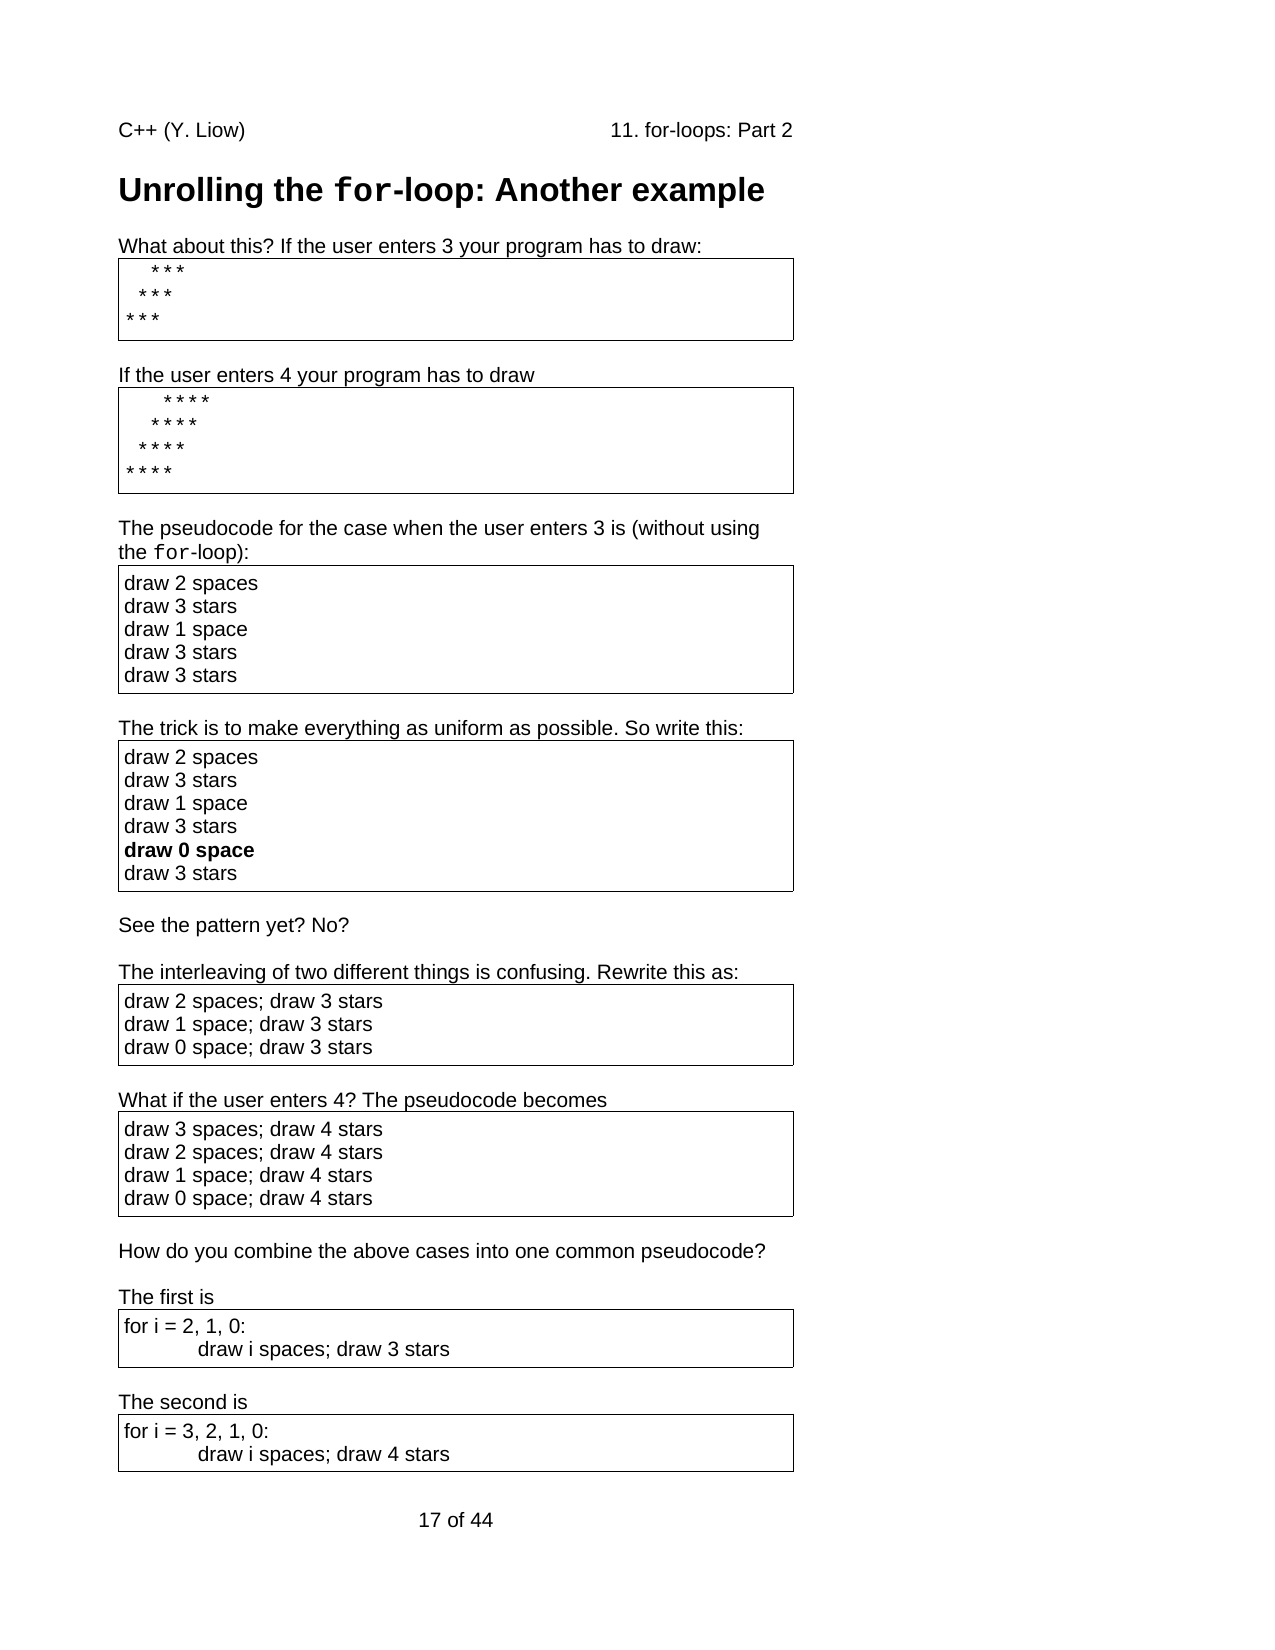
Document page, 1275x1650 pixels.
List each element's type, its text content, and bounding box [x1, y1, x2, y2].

table_header draw 2 spaces draw 3 stars draw 1 space draw 3 stars draw 3 stars [119, 566, 793, 693]
text The trick is to make everything as uniform as possible. So write this: [118, 716, 793, 739]
table_header draw 3 spaces; draw 4 stars draw 2 spaces; draw 4 stars draw 1 space; draw 4 stars draw 0 space; draw 4 stars [119, 1112, 793, 1216]
text What if the user enters 4? The pseudocode becomes [118, 1088, 793, 1111]
table_header for i = 2, 1, 0: draw i spaces; draw 3 stars [119, 1310, 793, 1367]
text The interleaving of two different things is confusing. Rewrite this as: [118, 960, 793, 983]
table_header for i = 3, 2, 1, 0: draw i spaces; draw 4 stars [119, 1415, 793, 1471]
text The pseudocode for the case when the user enters 3 is (without using the for-loop): [118, 517, 793, 565]
table_header *** *** *** [119, 259, 793, 340]
text How do you combine the above cases into one common pseudocode? [118, 1239, 793, 1262]
table_header draw 2 spaces; draw 3 stars draw 1 space; draw 3 stars draw 0 space; draw 3 stars [119, 985, 793, 1065]
text Unrolling the for-loop: Another example [118, 171, 793, 211]
text See the pattern yet? No? [118, 914, 793, 937]
text If the user enters 4 your program has to draw [118, 364, 793, 387]
table_header **** **** **** **** [119, 388, 793, 493]
text What about this? If the user enters 3 your program has to draw: [118, 234, 793, 258]
text The second is [118, 1390, 793, 1413]
table_header draw 2 spaces draw 3 stars draw 1 space draw 3 stars draw 0 space draw 3 stars [119, 741, 793, 891]
text The first is [118, 1286, 793, 1309]
